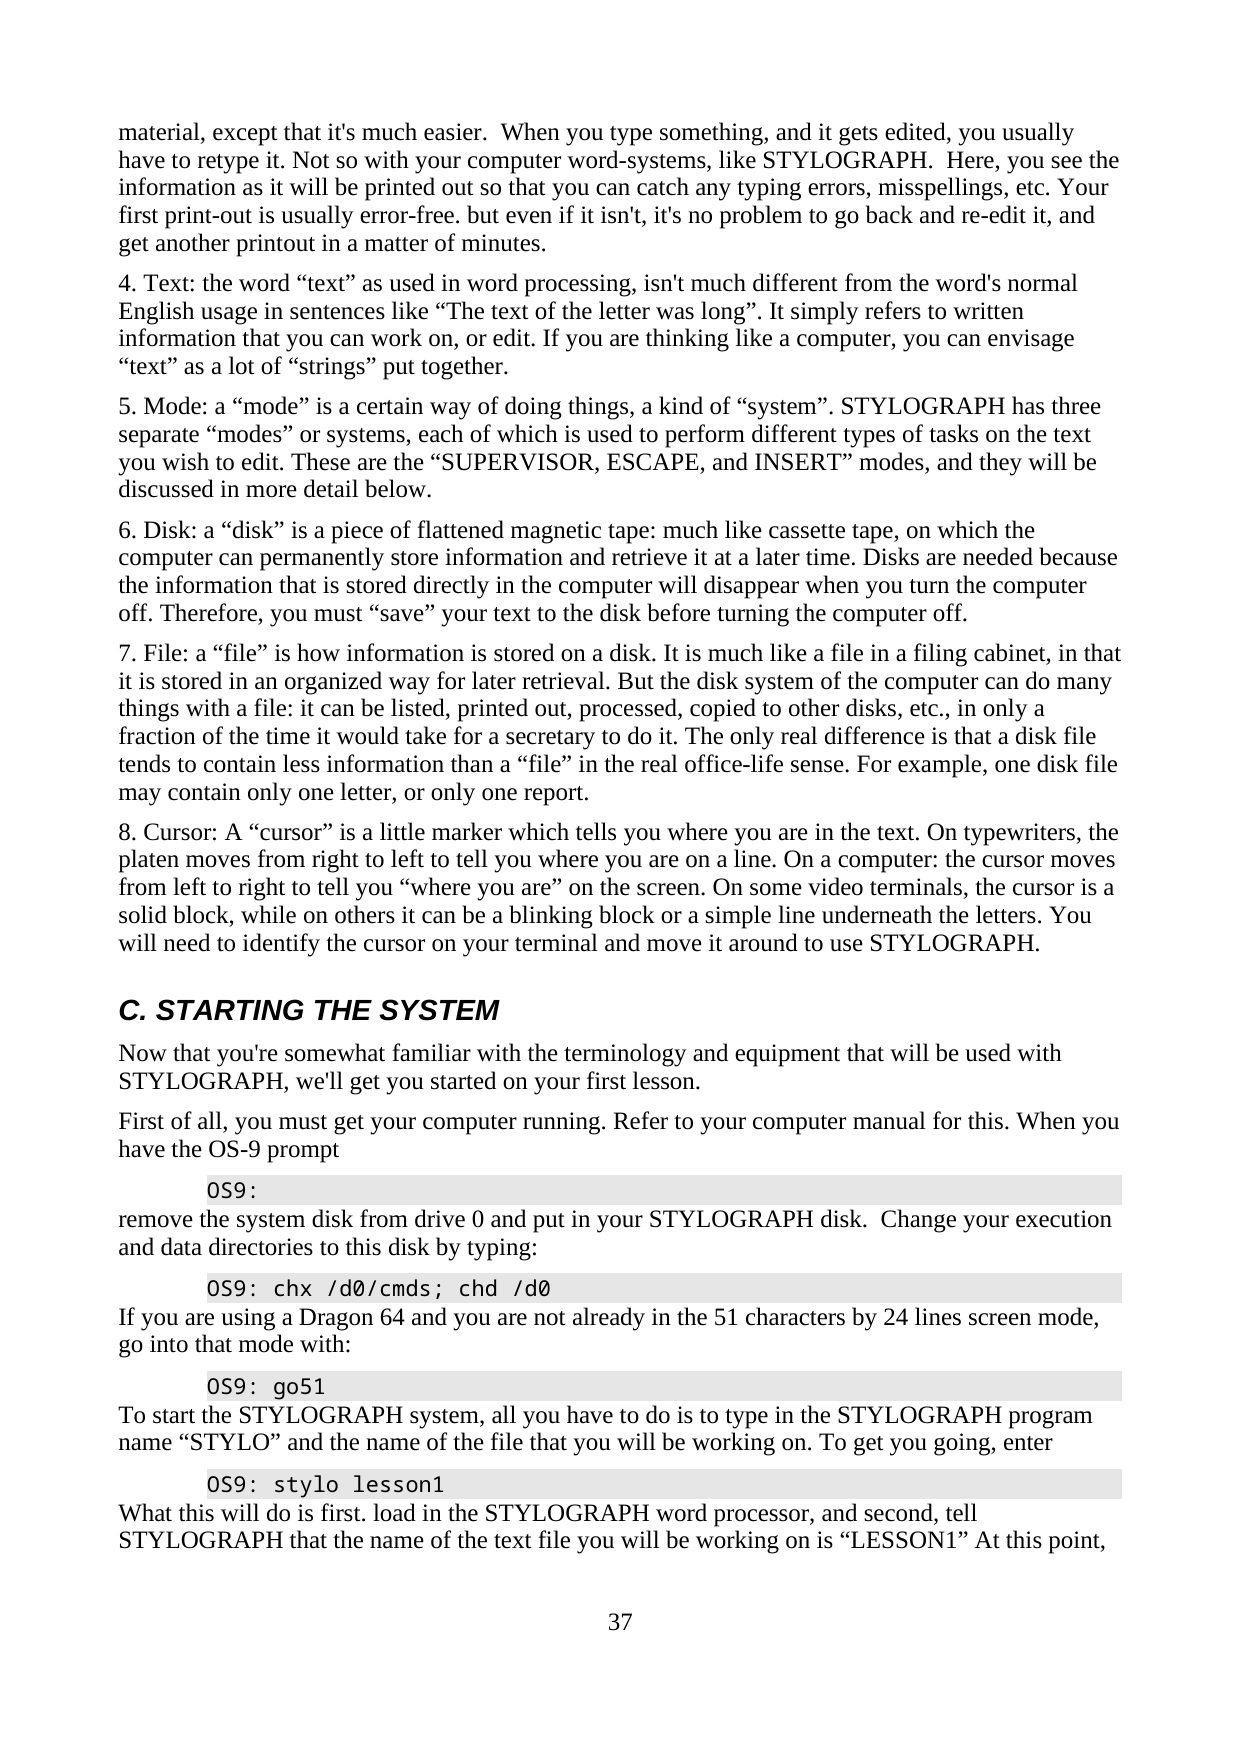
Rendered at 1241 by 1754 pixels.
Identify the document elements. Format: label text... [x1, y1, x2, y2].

text 7. File: a “file” is how information is stored on a disk. It is much like a file in a filing cabinet, in that it is stored in an organized way for later retrieval. But the disk system of the computer can do many things with a file: it can be listed, printed out, processed, copied to other disks, etc., in only a fraction of the time it would take for a secretary to do it. The only real difference is that a disk file tends to contain less information than a “file” in the real office-life sense. For example, one disk file may contain only one letter, or only one report. [118, 639, 1122, 805]
text 6. Disk: a “disk” is a piece of flattened magnetic tape: much like cassette tape, on which the computer can permanently store information and retrieve it at a later time. Disks are needed because the information that is stored directly in the computer will disappear when you turn the computer off. Therefore, you must “save” your text to the disk before turning the computer off. [118, 516, 1122, 627]
text Now that you're somewhat familiar with the terminology and equipment that will be used with STYLOGRAPH, we'll get you started on your first lesson. [118, 1039, 1122, 1094]
text OS9: chx /d0/cmds; chd /d0 [207, 1273, 1122, 1303]
text 4. Text: the word “text” as used in word processing, isn't much different from the word's normal English usage in sentences like “The text of the letter was long”. It simply refers to written information that you can work on, or edit. If you are thinking like a computer, you can envisage “text” as a lot of “strings” put together. [118, 269, 1122, 380]
text remove the system disk from drive 0 and put in your STYLOGRAPH disk. Change your execution and data directories to this disk by typing: [118, 1205, 1122, 1260]
text material, except that it's much easier. When you type something, and it gets edited, you usually have to retype it. Not so with your computer word-systems, like STYLOGRAPH. Here, you see the information as it will be printed out so that you can catch any typing errors, misspellings, etc. Your first print-out is usually error-free. but even if it isn't, it's no problem to go back and re-edit it, and get another printout in a matter of minutes. [118, 118, 1122, 257]
subtitle C. STARTING THE SYSTEM [118, 994, 1122, 1027]
text OS9: go51 [207, 1371, 1122, 1401]
text OS9: [207, 1175, 1122, 1205]
text What this will do is first. load in the STYLOGRAPH word processor, and second, tell STYLOGRAPH that the name of the text file you will be working on is “LESSON1” At this point, [118, 1499, 1122, 1554]
text First of all, you must get your computer running. Refer to your computer manual for this. When you have the OS-9 prompt [118, 1107, 1122, 1162]
text 8. Cursor: A “cursor” is a little marker which tells you where you are in the text. On typewriters, the platen moves from right to left to tell you where you are on a line. On a computer: the cursor moves from left to right to tell you “where you are” on the screen. On some video terminals, the cursor is a solid block, while on others it can be a blinking block or a simple line underneath the letters. You will need to identify the cursor on your terminal and move it around to use STYLOGRAPH. [118, 818, 1122, 956]
text If you are using a Dragon 64 and you are not already in the 51 characters by 24 lines screen mode, go into that mode with: [118, 1303, 1122, 1358]
text To start the STYLOGRAPH system, all you have to do is to type in the STYLOGRAPH program name “STYLO” and the name of the file that you will be working on. To get you going, enter [118, 1401, 1122, 1456]
text 5. Mode: a “mode” is a certain way of doing things, a kind of “system”. STYLOGRAPH has three separate “modes” or systems, each of which is used to perform different types of tasks on the text you wish to edit. These are the “SUPERVISOR, ESCAPE, and INSERT” modes, and they will be discussed in more detail below. [118, 392, 1122, 503]
text OS9: stylo lesson1 [207, 1469, 1122, 1499]
